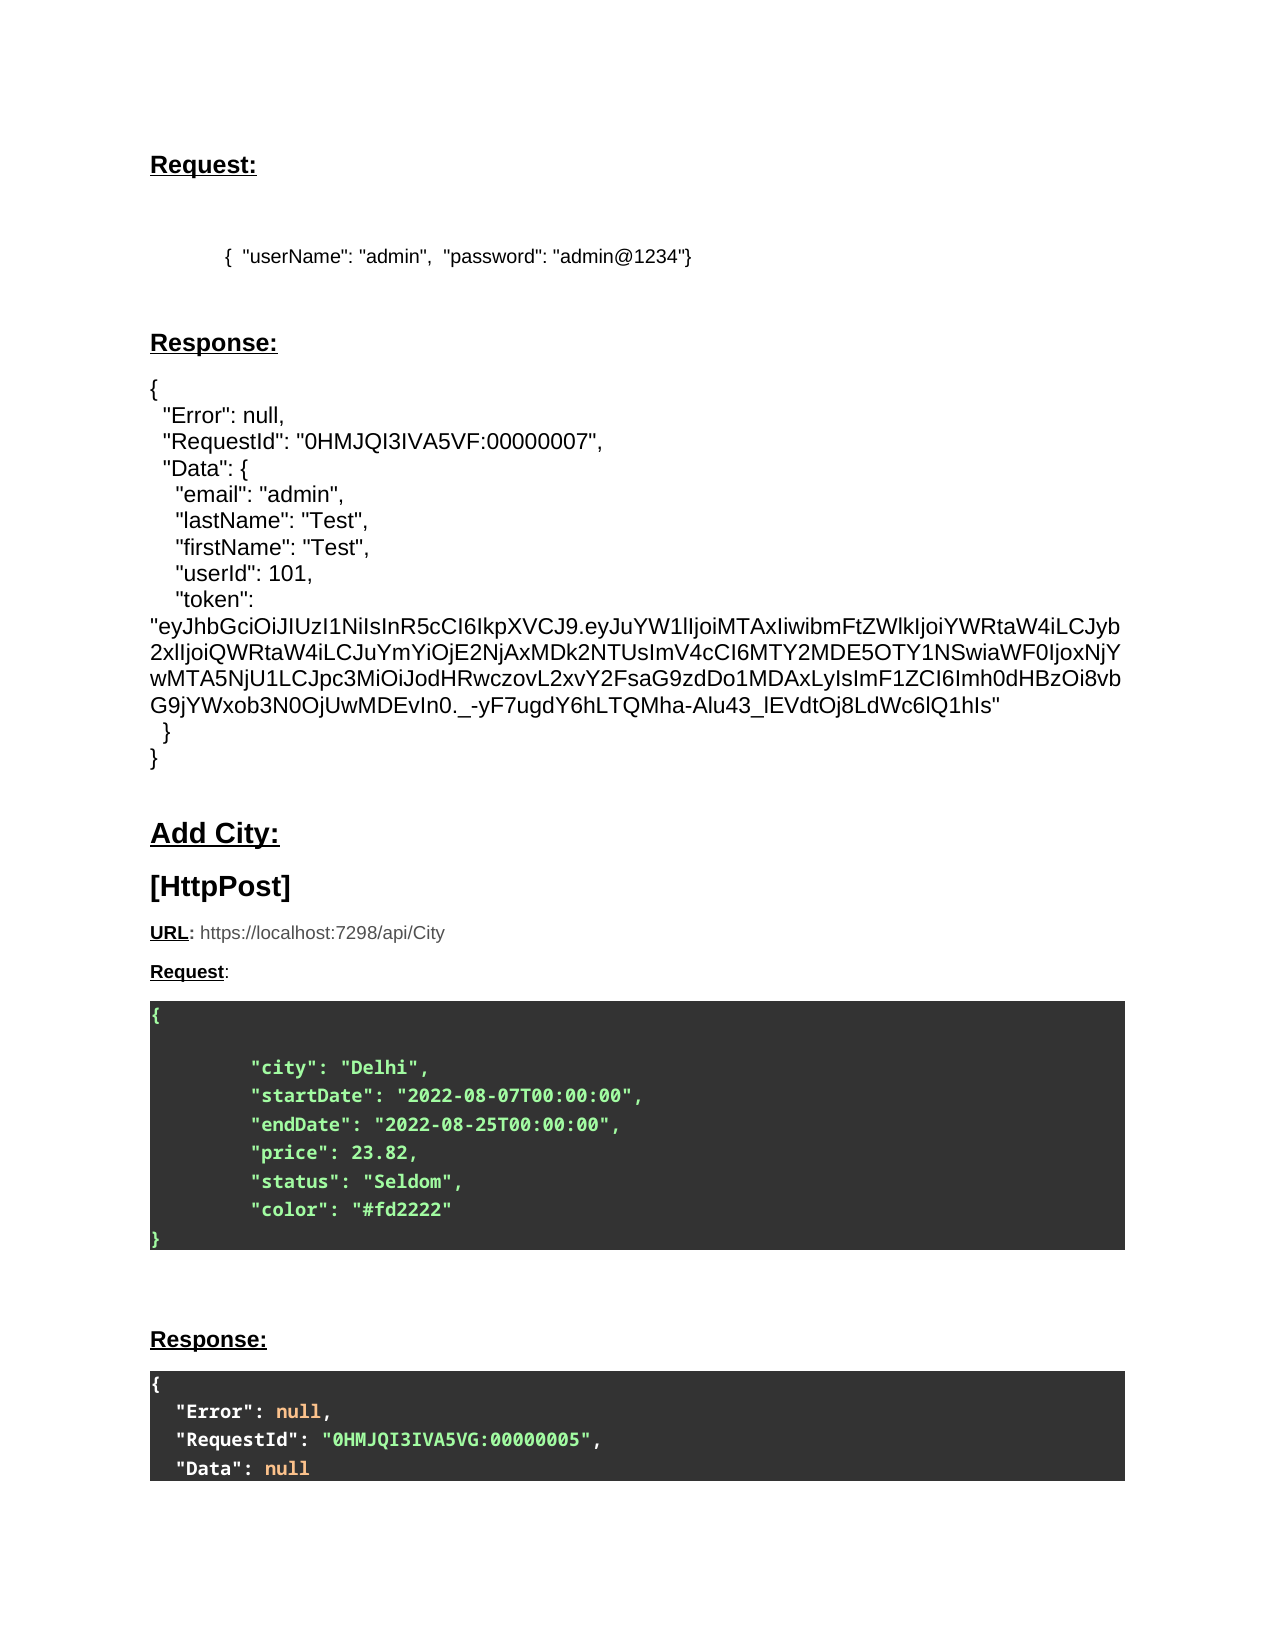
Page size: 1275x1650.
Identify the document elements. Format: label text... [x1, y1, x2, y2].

text } [150, 1225, 1125, 1250]
text Request: [150, 150, 1125, 179]
text "endDate": "2022-08-25T00:00:00", [150, 1111, 1125, 1137]
text Add City: [150, 816, 1125, 849]
text "Data": { [150, 454, 1125, 481]
text "lastName": "Test", [150, 507, 1125, 533]
text "firstName": "Test", [150, 533, 1125, 560]
text { [150, 375, 1125, 402]
text [HttpPost] [150, 869, 1125, 902]
text "userId": 101, [150, 560, 1125, 586]
text } [150, 744, 1125, 771]
text Response: [150, 328, 1125, 356]
text "email": "admin", [150, 481, 1125, 507]
text "city": "Delhi", [150, 1054, 1125, 1081]
text "RequestId": "0HMJQI3IVA5VF:00000007", [150, 428, 1125, 454]
text { "userName": "admin", "password": "admin@1234"} [150, 245, 1125, 268]
text "Data": null [150, 1455, 1125, 1481]
text "startDate": "2022-08-07T00:00:00", [150, 1083, 1125, 1109]
text "status": "Seldom", [150, 1168, 1125, 1194]
text { [150, 1001, 1125, 1027]
text "color": "#fd2222" [150, 1196, 1125, 1223]
text "price": 23.82, [150, 1139, 1125, 1166]
text { [150, 1371, 1125, 1396]
text "token": "eyJhbGciOiJIUzI1NiIsInR5cCI6IkpXVCJ9.eyJuYW1lIjoiMTAxIiwibmFtZWlkIjoiYWRtaW4iLCJyb2xlIjoiQWRtaW4iLCJuYmYiOjE2NjAxMDk2NTUsImV4cCI6MTY2MDE5OTY1NSwiaWF0IjoxNjYwMTA5NjU1LCJpc3MiOiJodHRwczovL2xvY2FsaG9zdDo1MDAxLyIsImF1ZCI6Imh0dHBzOi8vbG9jYWxob3N0OjUwMDEvIn0._-yF7ugdY6hLTQMha-Alu43_lEVdtOj8LdWc6lQ1hIs" [150, 586, 1125, 718]
text Request: [150, 961, 1125, 983]
text URL: https://localhost:7298/api/City [150, 921, 1125, 943]
text "RequestId": "0HMJQI3IVA5VG:00000005", [150, 1427, 1125, 1453]
text Response: [150, 1326, 1125, 1352]
text "Error": null, [150, 1398, 1125, 1424]
text "Error": null, [150, 402, 1125, 428]
text } [150, 718, 1125, 744]
